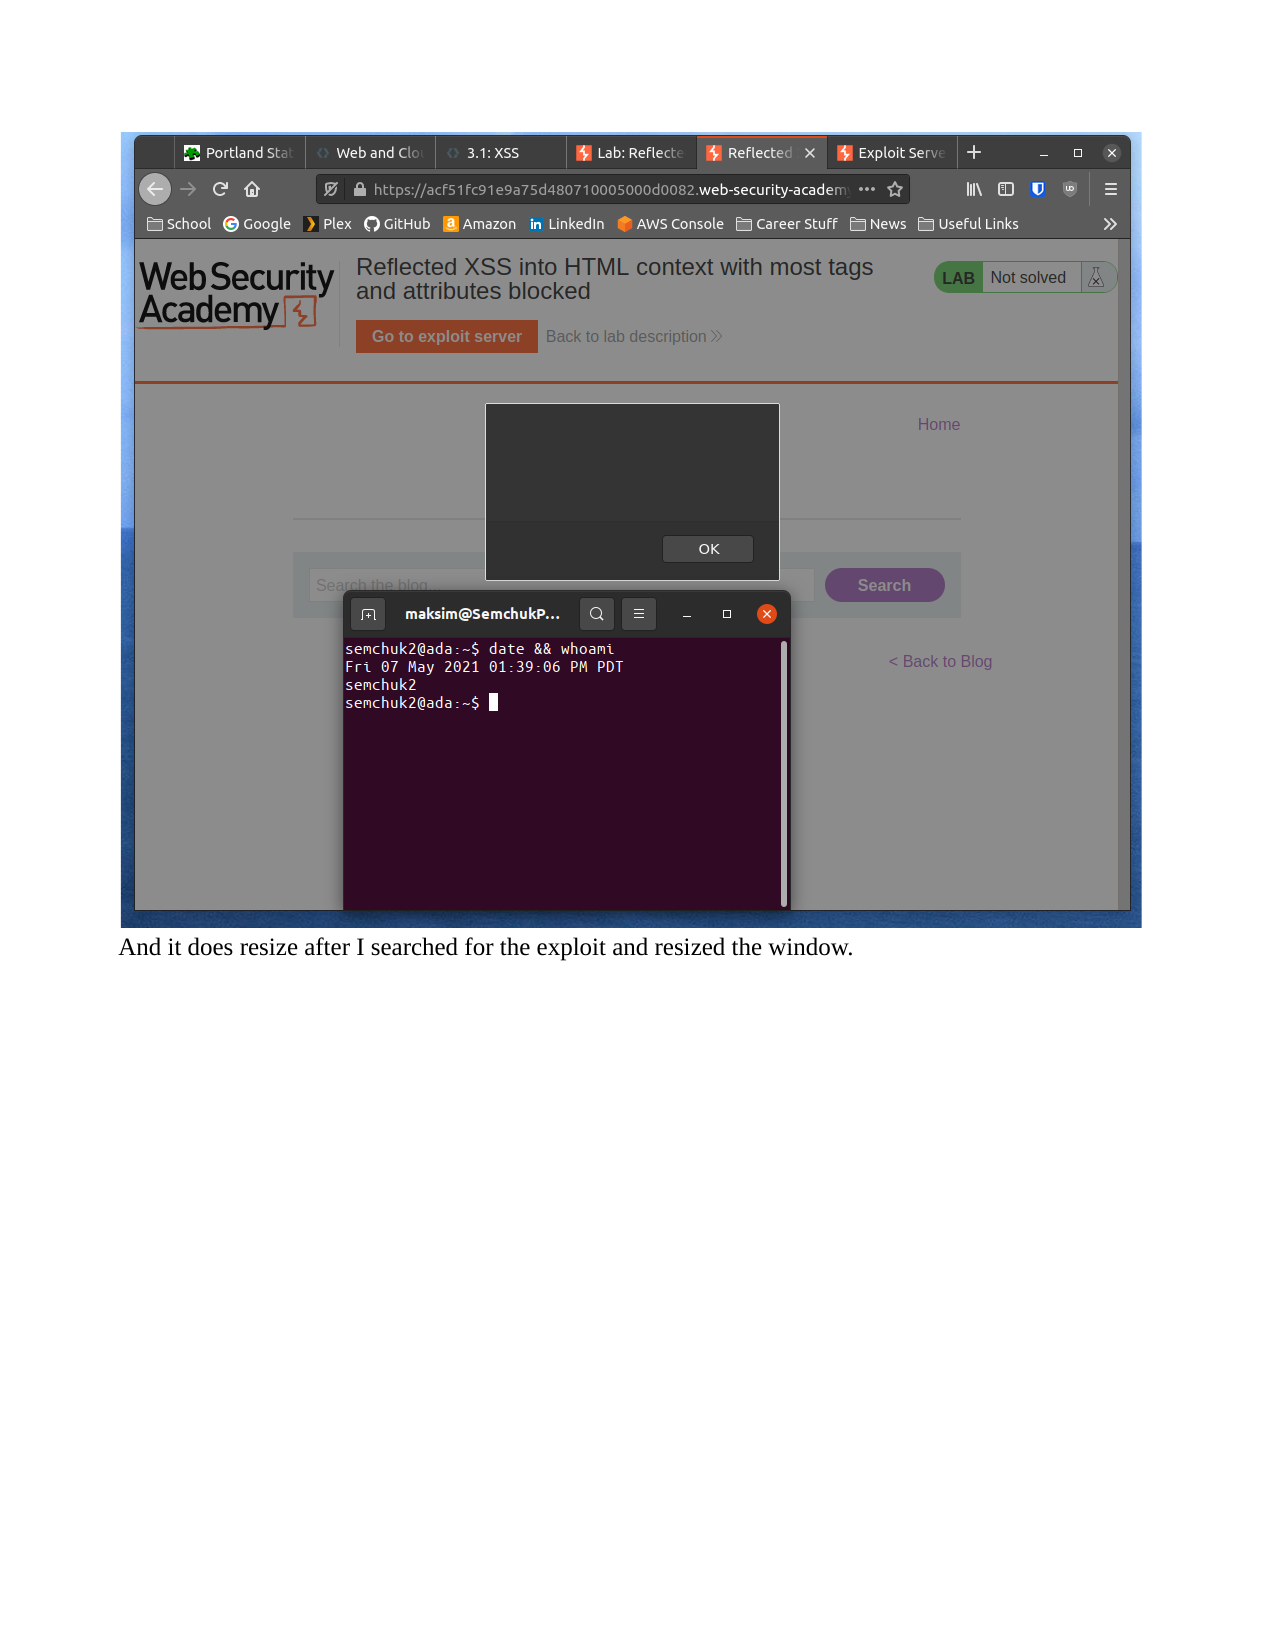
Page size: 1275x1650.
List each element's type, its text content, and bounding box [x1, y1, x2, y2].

picture [120, 132, 1142, 928]
text And it does resize after I searched for the exploit and resized the window. [118, 118, 1157, 960]
